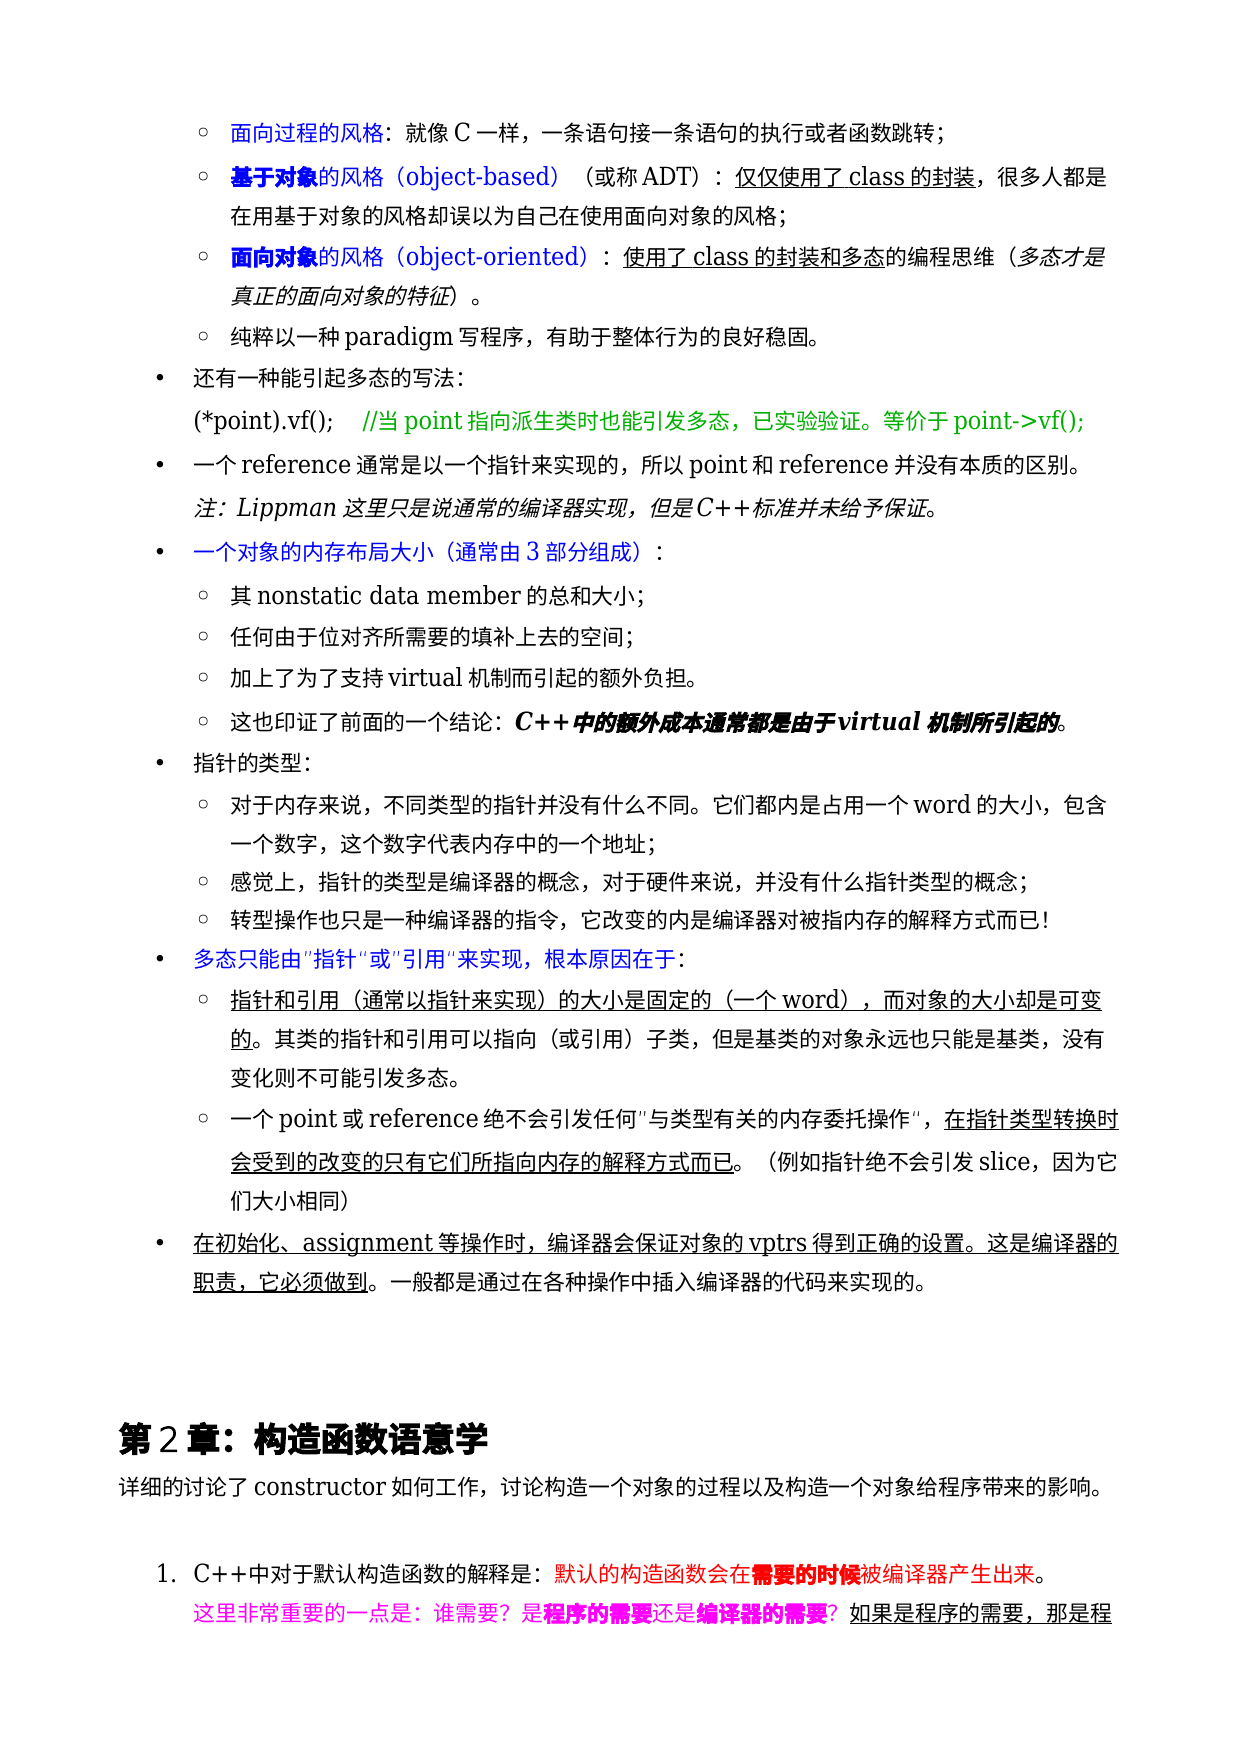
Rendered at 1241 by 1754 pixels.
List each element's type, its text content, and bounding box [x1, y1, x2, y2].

list 一个point或reference绝不会引发任何”与类型有关的内存委托操作“，在指针类型转换时会受到的改变的只有它们所指向内存的解释方式而已。（例如指针绝不会引发slice，因为它们大小相同） [193, 1104, 1122, 1215]
list 面向过程的风格：就像C一样，一条语句接一条语句的执行或者函数跳转； [193, 118, 1122, 147]
list 面向对象的风格（object-oriented）：使用了class的封装和多态的编程思维（多态才是真正的面向对象的特征）。 [193, 242, 1122, 309]
list 加上了为了支持virtual机制而引起的额外负担。 [193, 663, 1122, 693]
list 指针和引用（通常以指针来实现）的大小是固定的（一个word），而对象的大小却是可变的。其类的指针和引用可以指向（或引用）子类，但是基类的对象永远也只能是基类，没有变化则不可能引发多态。 [193, 986, 1122, 1091]
list 任何由于位对齐所需要的填补上去的空间； [193, 625, 1122, 651]
list 基于对象的风格（object-based）（或称ADT）：仅仅使用了class的封装，很多人都是在用基于对象的风格却误以为自己在使用面向对象的风格； [193, 162, 1122, 229]
list 这也印证了前面的一个结论：C++中的额外成本通常都是由于virtual机制所引起的。 [193, 707, 1122, 737]
list 转型操作也只是一种编译器的指令，它改变的内是编译器对被指内存的解释方式而已！ [193, 908, 1122, 934]
list C++中对于默认构造函数的解释是：默认的构造函数会在需要的时候被编译器产生出来。 这里非常重要的一点是：谁需要？是程序的需要还是编译器的需要？如果是程序的需要，那是程 [156, 1559, 1122, 1627]
list 多态只能由”指针“或”引用“来实现，根本原因在于： [156, 947, 1122, 973]
list 一个对象的内存布局大小（通常由3部分组成）： [156, 537, 1122, 567]
list 纯粹以一种paradigm写程序，有助于整体行为的良好稳固。 [193, 322, 1122, 351]
subtitle 第2章：构造函数语意学 [118, 1420, 1122, 1459]
text 详细的讨论了constructor如何工作，讨论构造一个对象的过程以及构造一个对象给程序带来的影响。 [118, 1472, 1122, 1501]
list 对于内存来说，不同类型的指针并没有什么不同。它们都内是占用一个word的大小，包含一个数字，这个数字代表内存中的一个地址； [193, 790, 1122, 857]
list 一个reference通常是以一个指针来实现的，所以point和reference并没有本质的区别。 注：Lippman这里只是说通常的编译器实现，但是C++标准并未给予保证。 [156, 450, 1122, 523]
list 感觉上，指针的类型是编译器的概念，对于硬件来说，并没有什么指针类型的概念； [193, 870, 1122, 896]
list 在初始化、assignment等操作时，编译器会保证对象的vptrs得到正确的设置。这是编译器的职责，它必须做到。一般都是通过在各种操作中插入编译器的代码来实现的。 [156, 1228, 1122, 1295]
list 指针的类型： [156, 751, 1122, 777]
list 其nonstatic data member的总和大小； [193, 581, 1122, 610]
list 还有一种能引起多态的写法： (*point).vf(); //当point指向派生类时也能引发多态，已实验验证。等价于point->vf(); [156, 366, 1122, 435]
